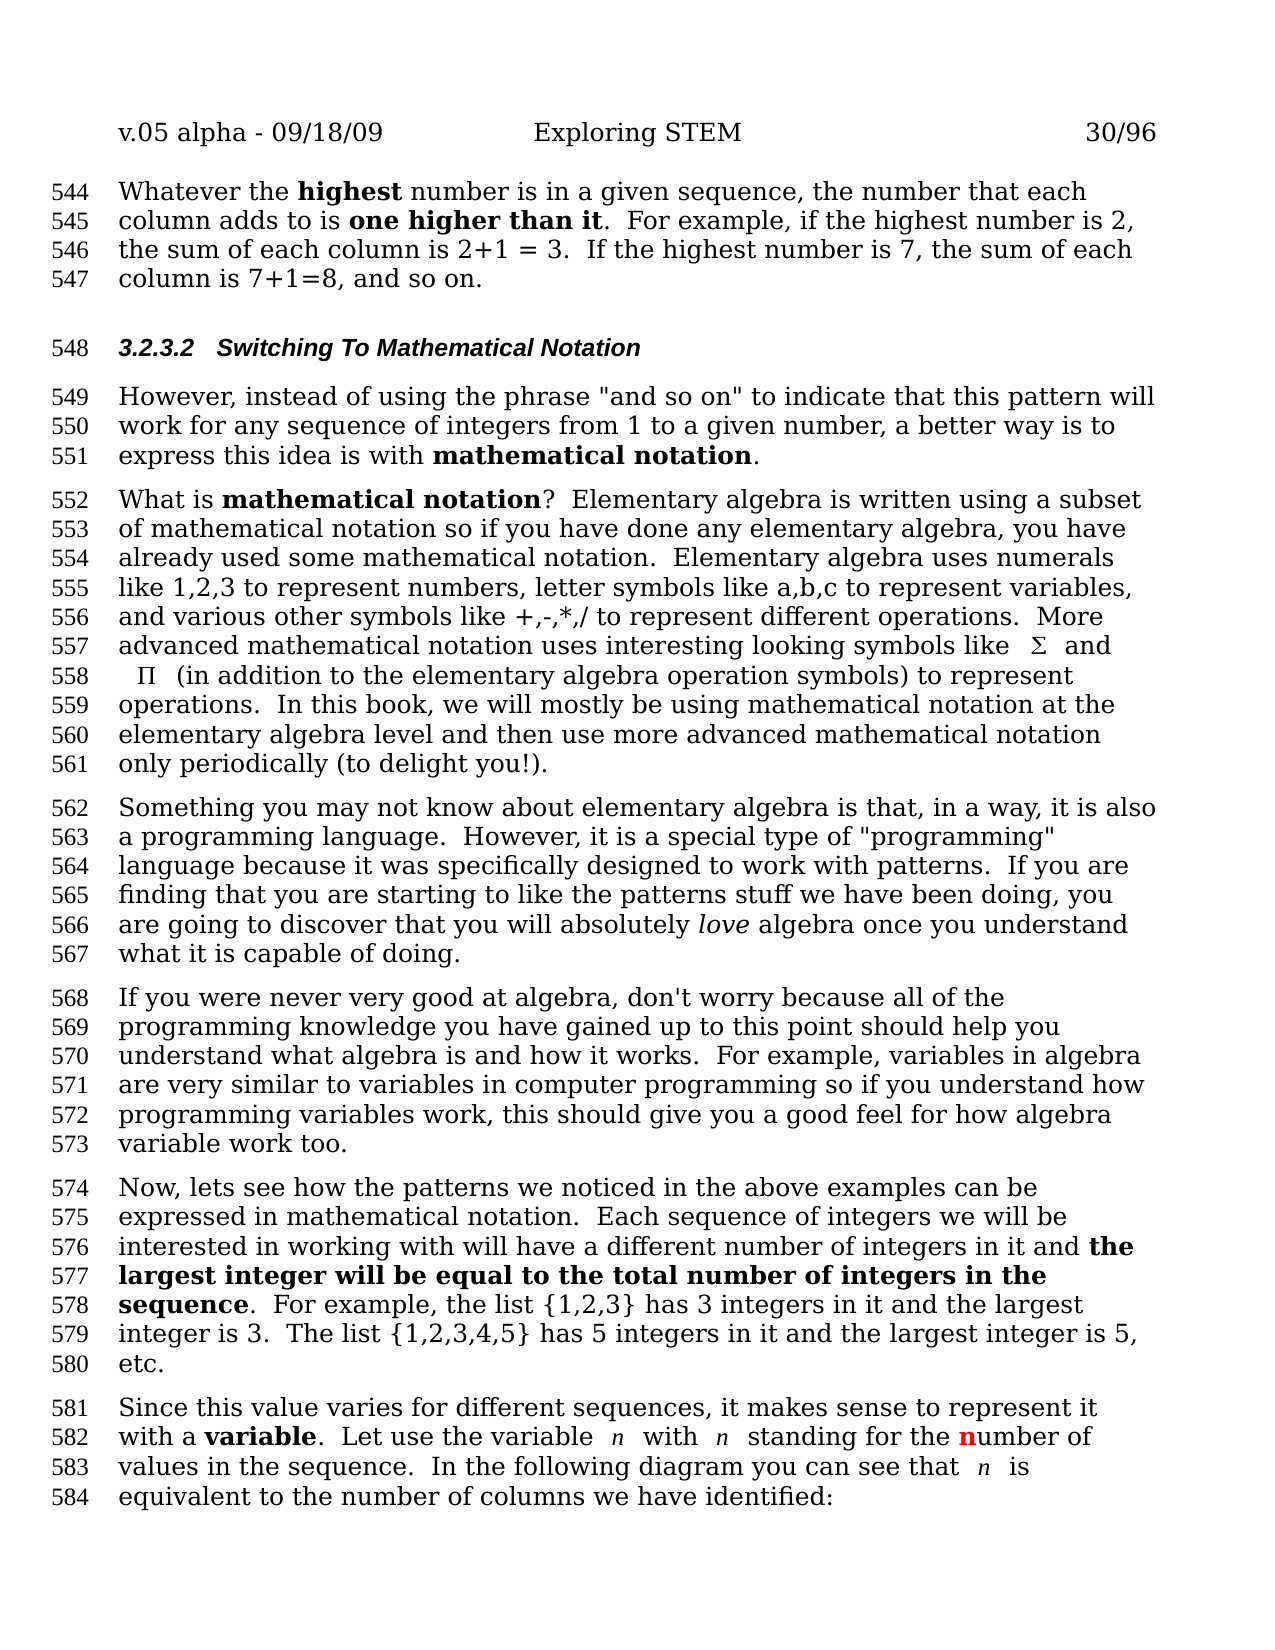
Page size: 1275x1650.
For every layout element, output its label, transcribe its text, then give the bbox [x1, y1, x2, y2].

subtitle Switching To Mathematical Notation [118, 333, 1157, 361]
text If you were never very good at algebra, don't worry because all of the programming knowledge you have gained up to this point should help you understand what algebra is and how it works. For example, variables in algebra are very similar to variables in computer programming so if you understand how programming variables work, this should give you a good feel for how algebra variable work too. [118, 983, 1157, 1158]
text Whatever the highest number is in a given sequence, the number that each column adds to is one higher than it. For example, if the highest number is 2, the sum of each column is 2+1 = 3. If the highest number is 7, the sum of each column is 7+1=8, and so on. [118, 177, 1157, 294]
text What is mathematical notation? Elementary algebra is written using a subset of mathematical notation so if you have done any elementary algebra, you have already used some mathematical notation. Elementary algebra uses numerals like 1,2,3 to represent numbers, letter symbols like a,b,c to represent variables, and various other symbols like +,-,*,/ to represent different operations. More advanced mathematical notation uses interesting looking symbols likeand(in addition to the elementary algebra operation symbols) to represent operations. In this book, we will mostly be using mathematical notation at the elementary algebra level and then use more advanced mathematical notation only periodically (to delight you!). [118, 485, 1157, 778]
text Now, lets see how the patterns we noticed in the above examples can be expressed in mathematical notation. Each sequence of integers we will be interested in working with will have a different number of integers in it and the largest integer will be equal to the total number of integers in the sequence. For example, the list {1,2,3} has 3 integers in it and the largest integer is 3. The list {1,2,3,4,5} has 5 integers in it and the largest integer is 5, etc. [118, 1173, 1157, 1378]
text Since this value varies for different sequences, it makes sense to represent it with a variable. Let use the variablewithstanding for the number of values in the sequence. In the following diagram you can see thatis equivalent to the number of columns we have identified: [118, 1393, 1157, 1511]
text However, instead of using the phrase "and so on" to indicate that this pattern will work for any sequence of integers from 1 to a given number, a better way is to express this idea is with mathematical notation. [118, 382, 1157, 470]
text Something you may not know about elementary algebra is that, in a way, it is also a programming language. However, it is a special type of "programming" language because it was specifically designed to work with patterns. If you are finding that you are starting to like the patterns stuff we have been doing, you are going to discover that you will absolutely love algebra once you understand what it is capable of doing. [118, 793, 1157, 968]
